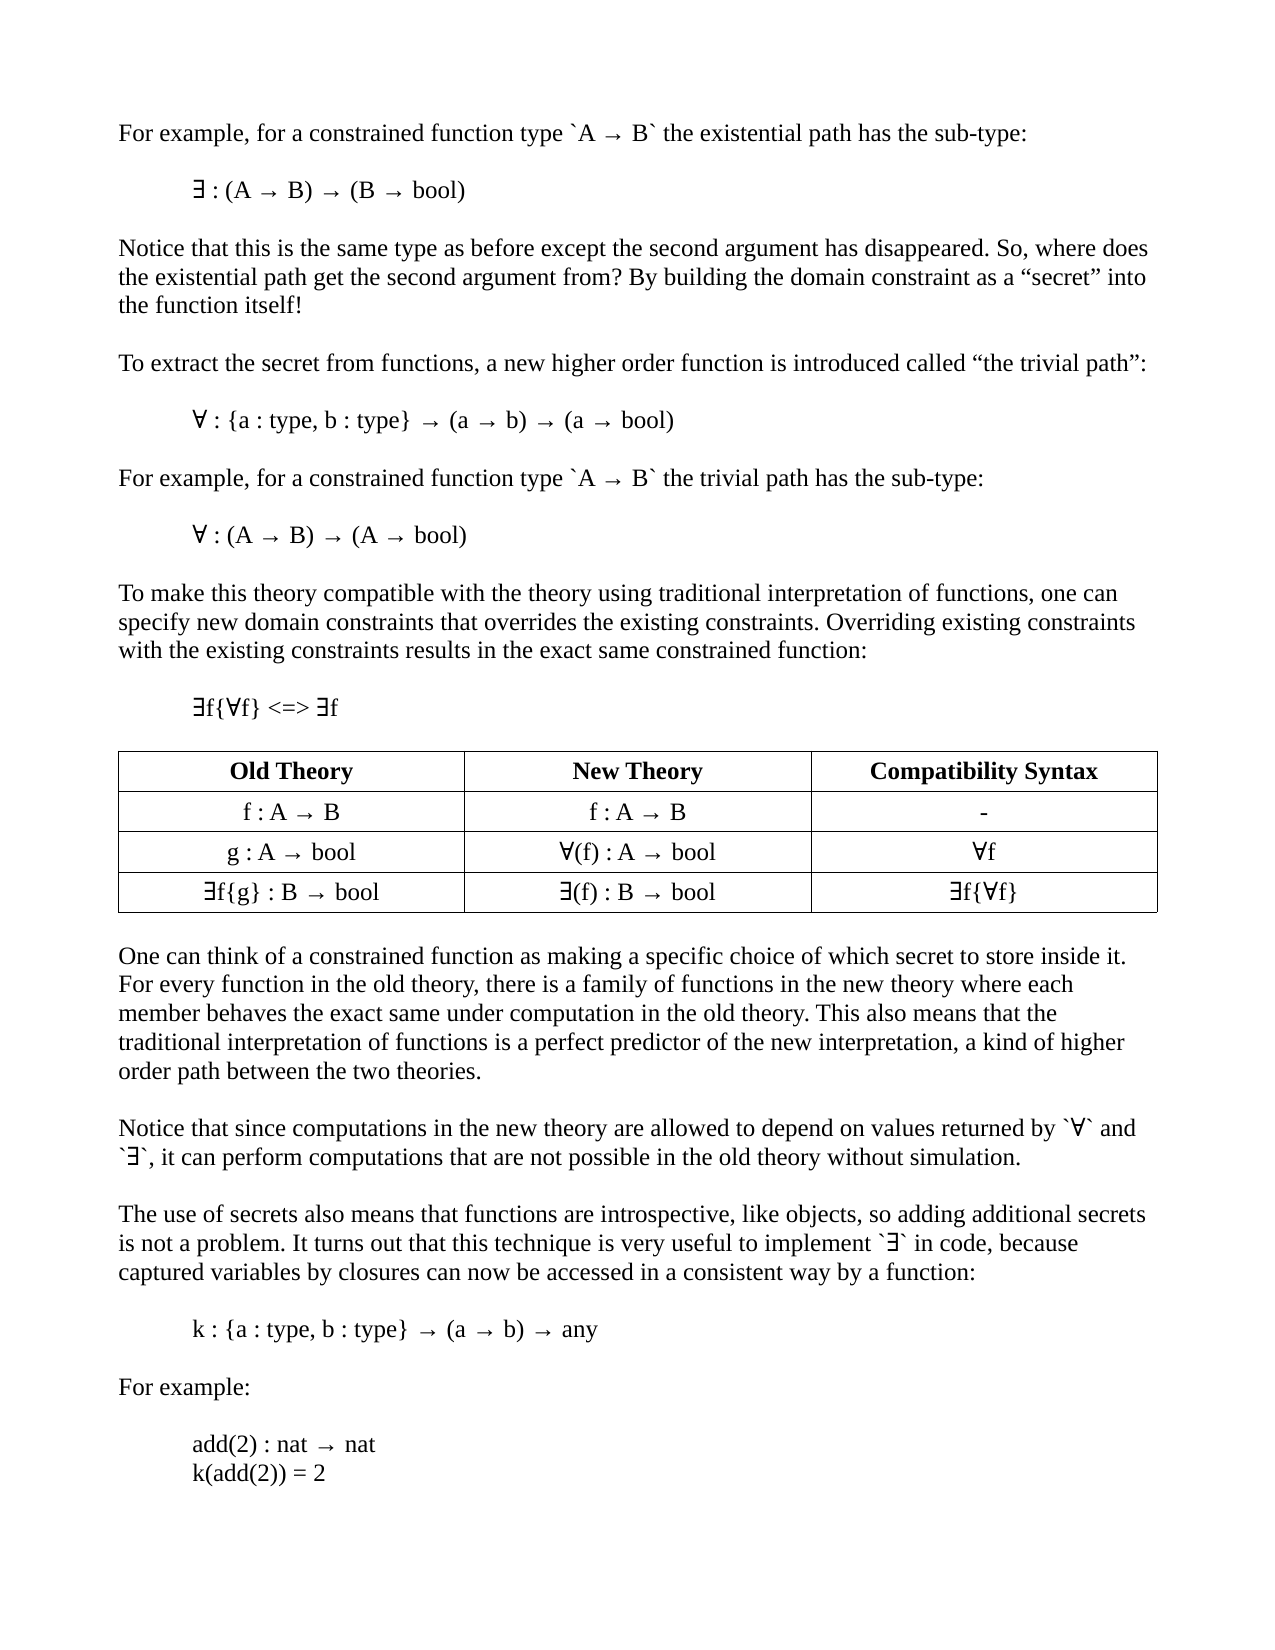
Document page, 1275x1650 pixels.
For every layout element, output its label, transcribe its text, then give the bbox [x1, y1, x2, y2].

text Notice that since computations in the new theory are allowed to depend on values returned by `∀` and `∃`, it can perform computations that are not possible in the old theory without simulation. [118, 1113, 1157, 1171]
table_header Old Theory [119, 752, 464, 791]
text The use of secrets also means that functions are introspective, like objects, so adding additional secrets is not a problem. It turns out that this technique is very useful to implement `∃` in code, because captured variables by closures can now be accessed in a consistent way by a function: [118, 1199, 1157, 1286]
table_cell ∀(f) : A → bool [465, 832, 811, 872]
text For example: [118, 1372, 1157, 1401]
text ∃ : (A → B) → (B → bool) [118, 176, 1157, 204]
table_cell ∀f [812, 832, 1157, 872]
text To make this theory compatible with the theory using traditional interpretation of functions, one can specify new domain constraints that overrides the existing constraints. Overriding existing constraints with the existing constraints results in the exact same constrained function: [118, 578, 1157, 664]
text Notice that this is the same type as before except the second argument has disappeared. So, where does the existential path get the second argument from? By building the domain constraint as a “secret” into the function itself! [118, 233, 1157, 319]
table_cell ∃(f) : B → bool [465, 873, 811, 912]
table_header New Theory [465, 752, 811, 791]
text ∃f{∀f} <=> ∃f [118, 693, 1157, 722]
table_cell f : A → B [119, 792, 464, 831]
text ∀ : (A → B) → (A → bool) [118, 521, 1157, 549]
table_cell ∃f{g} : B → bool [119, 873, 464, 912]
table_cell - [812, 792, 1157, 831]
text For example, for a constrained function type `A → B` the trivial path has the sub-type: [118, 463, 1157, 492]
text k(add(2)) = 2 [118, 1458, 1157, 1487]
table_cell g : A → bool [119, 832, 464, 872]
text k : {a : type, b : type} → (a → b) → any [118, 1314, 1157, 1343]
table_cell ∃f{∀f} [812, 873, 1157, 912]
table_cell f : A → B [465, 792, 811, 831]
table_header Compatibility Syntax [812, 752, 1157, 791]
text One can think of a constrained function as making a specific choice of which secret to store inside it. For every function in the old theory, there is a family of functions in the new theory where each member behaves the exact same under computation in the old theory. This also means that the traditional interpretation of functions is a perfect predictor of the new interpretation, a kind of higher order path between the two theories. [118, 941, 1157, 1084]
text ∀ : {a : type, b : type} → (a → b) → (a → bool) [118, 406, 1157, 434]
text To extract the secret from functions, a new higher order function is introduced called “the trivial path”: [118, 348, 1157, 377]
text add(2) : nat → nat [118, 1429, 1157, 1458]
text For example, for a constrained function type `A → B` the existential path has the sub-type: [118, 118, 1157, 147]
